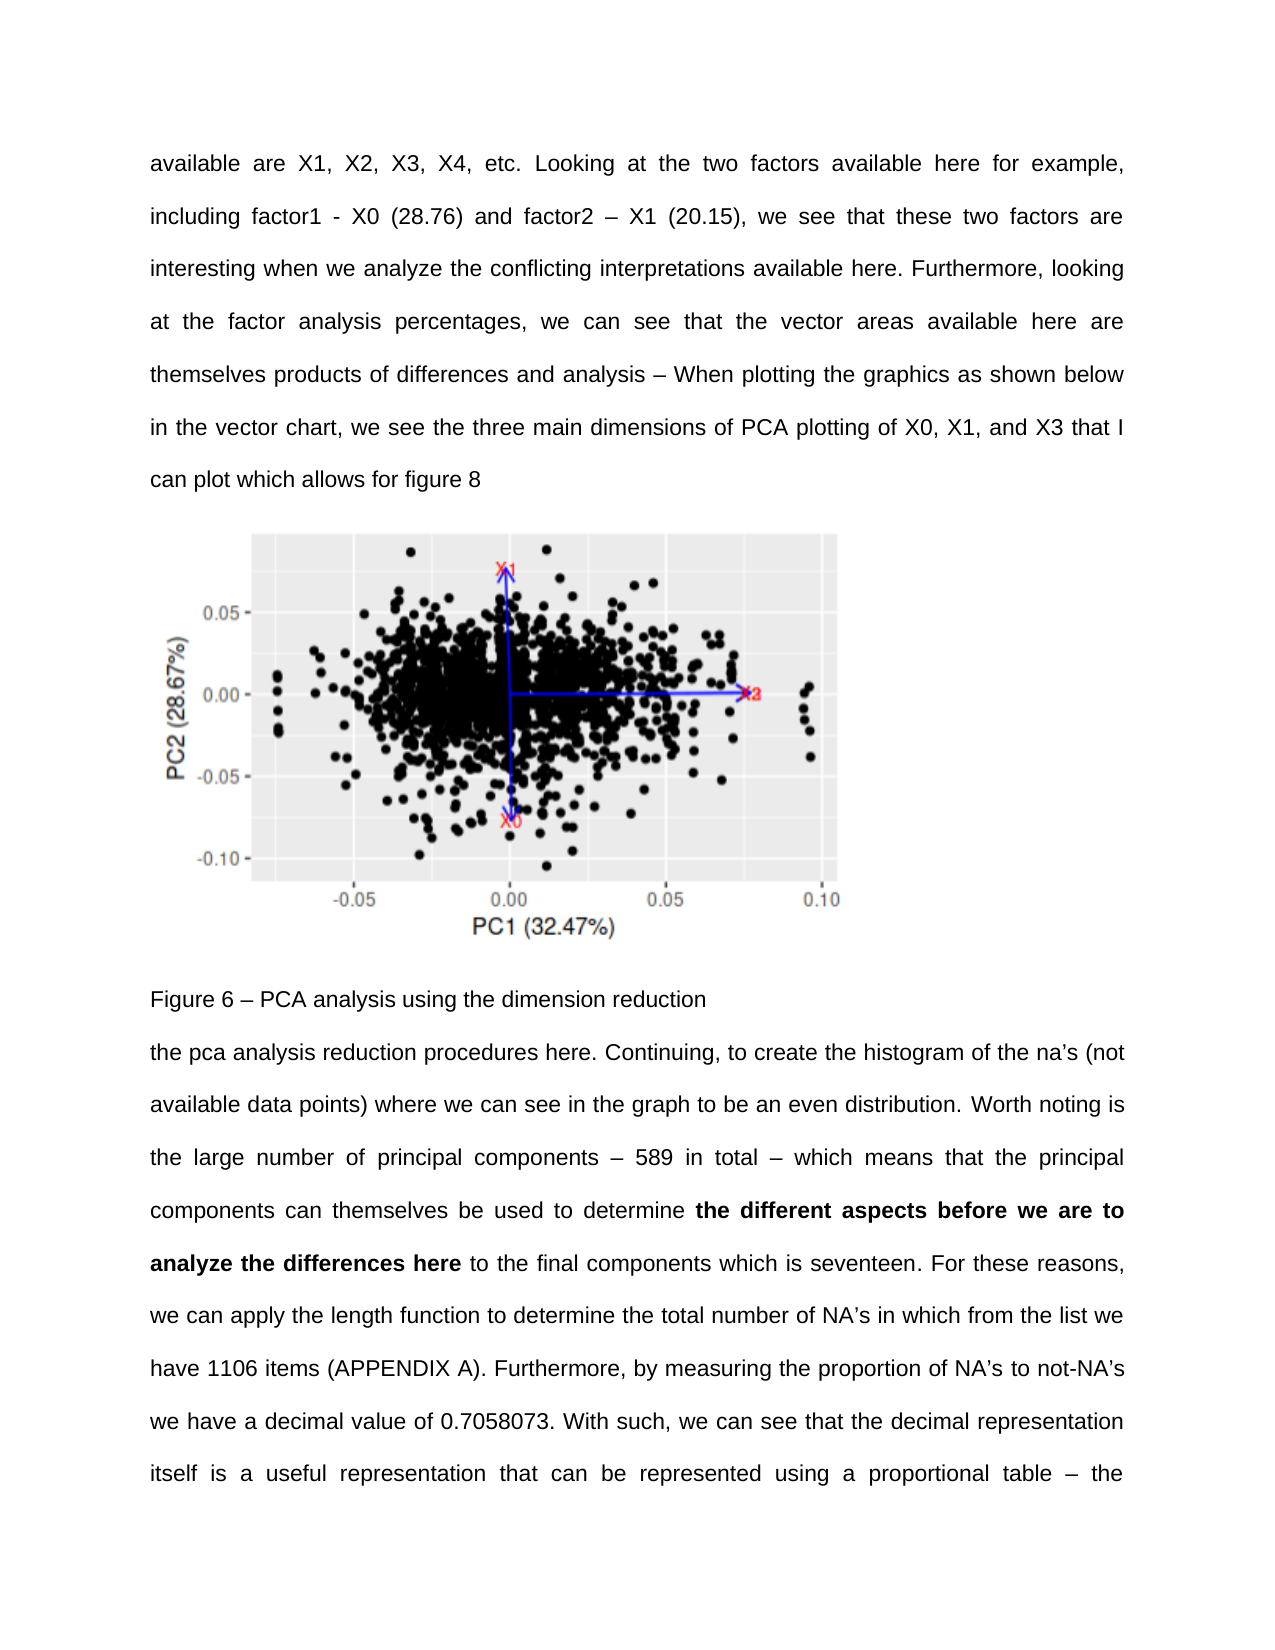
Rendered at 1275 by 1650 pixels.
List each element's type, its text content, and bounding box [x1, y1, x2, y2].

picture [150, 518, 863, 960]
text the pca analysis reduction procedures here. Continuing, to create the histogram of the na’s (not available data points) where we can see in the graph to be an even distribution. Worth noting is the large number of principal components – 589 in total – which means that the principal components can themselves be used to determine the different aspects before we are to analyze the differences here to the final components which is seventeen. For these reasons, we can apply the length function to determine the total number of NA’s in which from the list we have 1106 items (APPENDIX A). Furthermore, by measuring the proportion of NA’s to not-NA’s we have a decimal value of 0.7058073. With such, we can see that the decimal representation itself is a useful representation that can be represented using a proportional table – the [150, 1039, 1125, 1487]
text available are X1, X2, X3, X4, etc. Looking at the two factors available here for example, including factor1 - X0 (28.76) and factor2 – X1 (20.15), we see that these two factors are interesting when we analyze the conflicting interpretations available here. Furthermore, looking at the factor analysis percentages, we can see that the vector areas available here are themselves products of differences and analysis – When plotting the graphics as shown below in the vector chart, we see the three main dimensions of PCA plotting of X0, X1, and X3 that I can plot which allows for figure 8 [150, 150, 1125, 493]
text Figure 6 – PCA analysis using the dimension reduction [150, 986, 1125, 1012]
